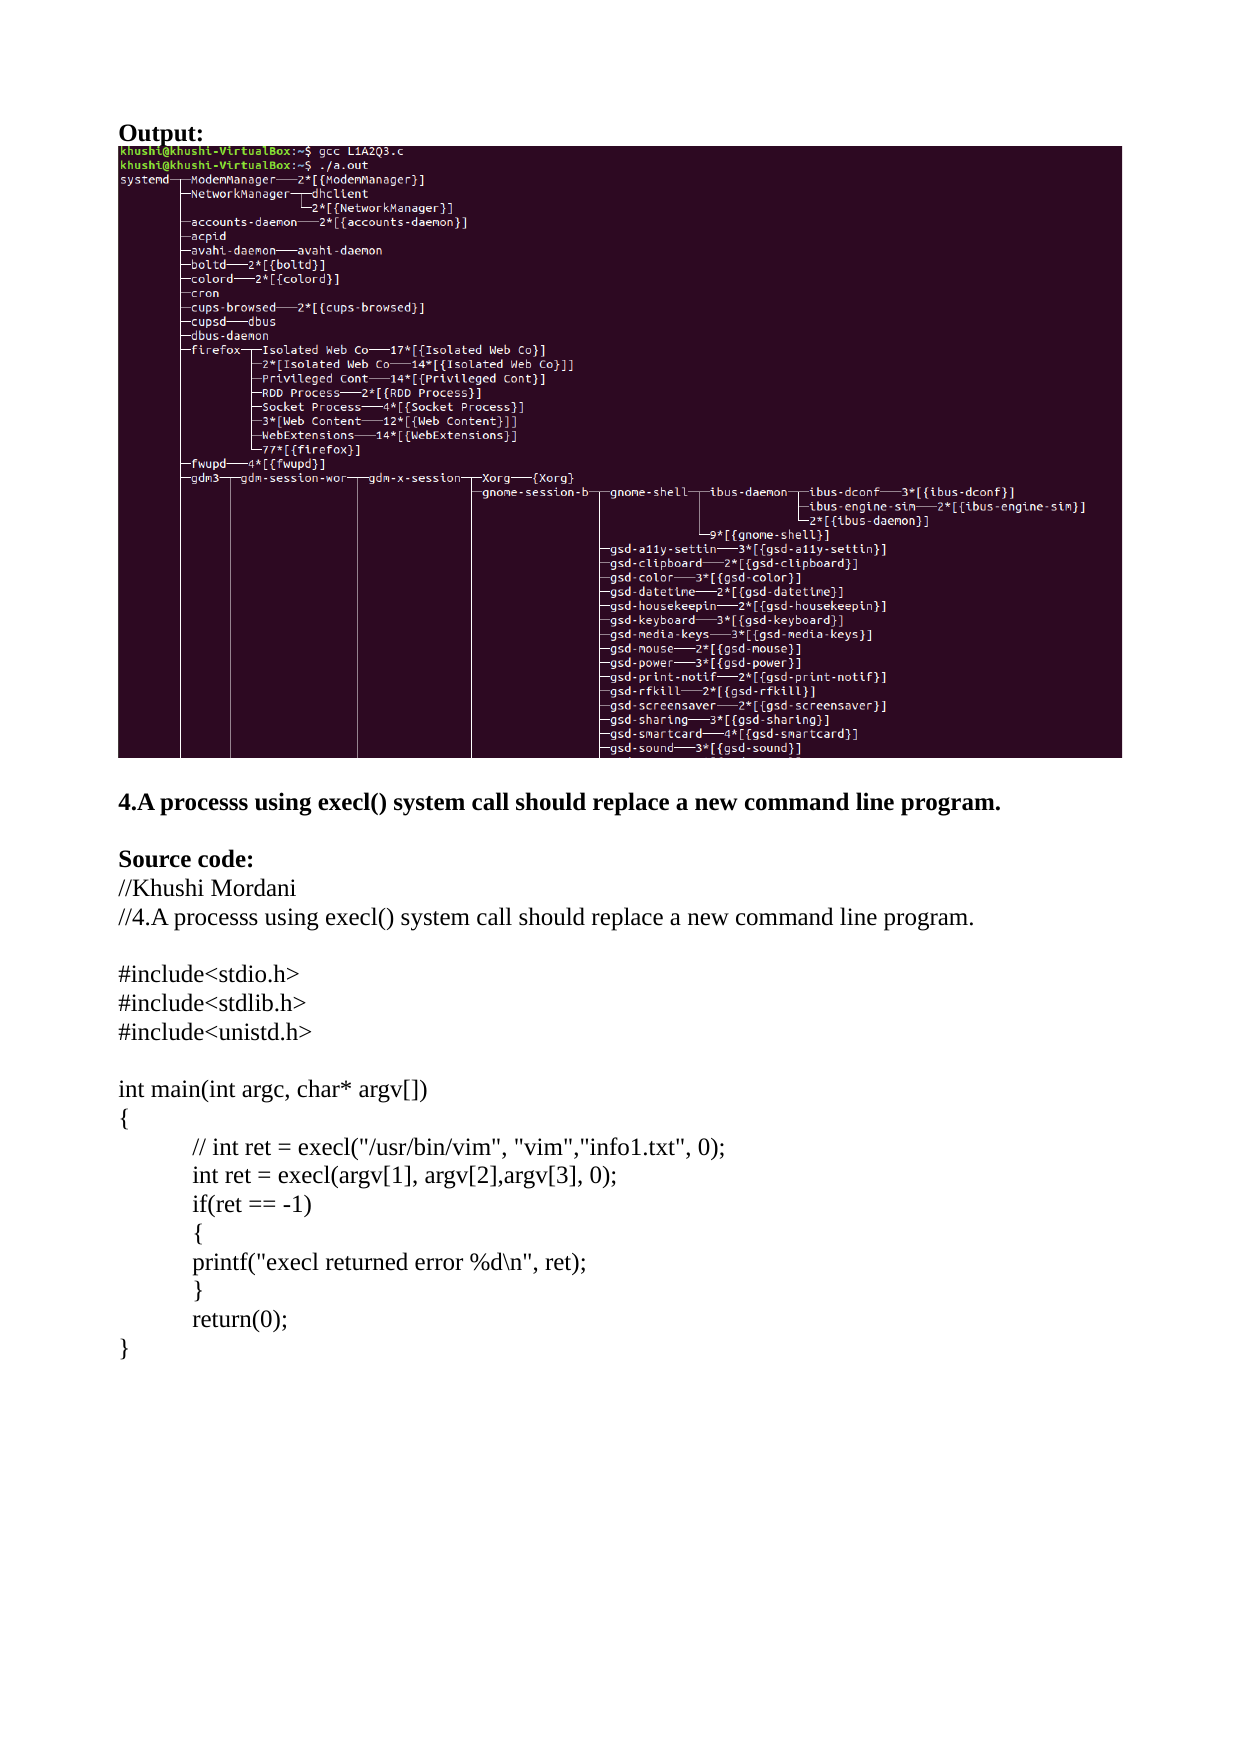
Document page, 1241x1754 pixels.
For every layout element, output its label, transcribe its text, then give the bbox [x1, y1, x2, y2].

text printf("execl returned error %d\n", ret); [118, 1247, 1122, 1276]
text int main(int argc, char* argv[]) [118, 1074, 1122, 1103]
text //Khushi Mordani [118, 873, 1122, 902]
text } [118, 1333, 1122, 1362]
text // int ret = execl("/usr/bin/vim", "vim","info1.txt", 0); [118, 1132, 1122, 1161]
text #include<stdlib.h> [118, 988, 1122, 1017]
text if(ret == -1) [118, 1189, 1122, 1218]
text //4.A processs using execl() system call should replace a new command line program. [118, 902, 1122, 931]
text { [118, 1218, 1122, 1247]
text int ret = execl(argv[1], argv[2],argv[3], 0); [118, 1161, 1122, 1189]
text Source code: [118, 844, 1122, 873]
text { [118, 1103, 1122, 1132]
text } [118, 1276, 1122, 1304]
picture [118, 146, 1123, 758]
text return(0); [118, 1304, 1122, 1333]
text Output: [118, 118, 1122, 146]
text #include<stdio.h> [118, 959, 1122, 988]
text #include<unistd.h> [118, 1017, 1122, 1046]
text 4.A processs using execl() system call should replace a new command line program. [118, 787, 1122, 816]
